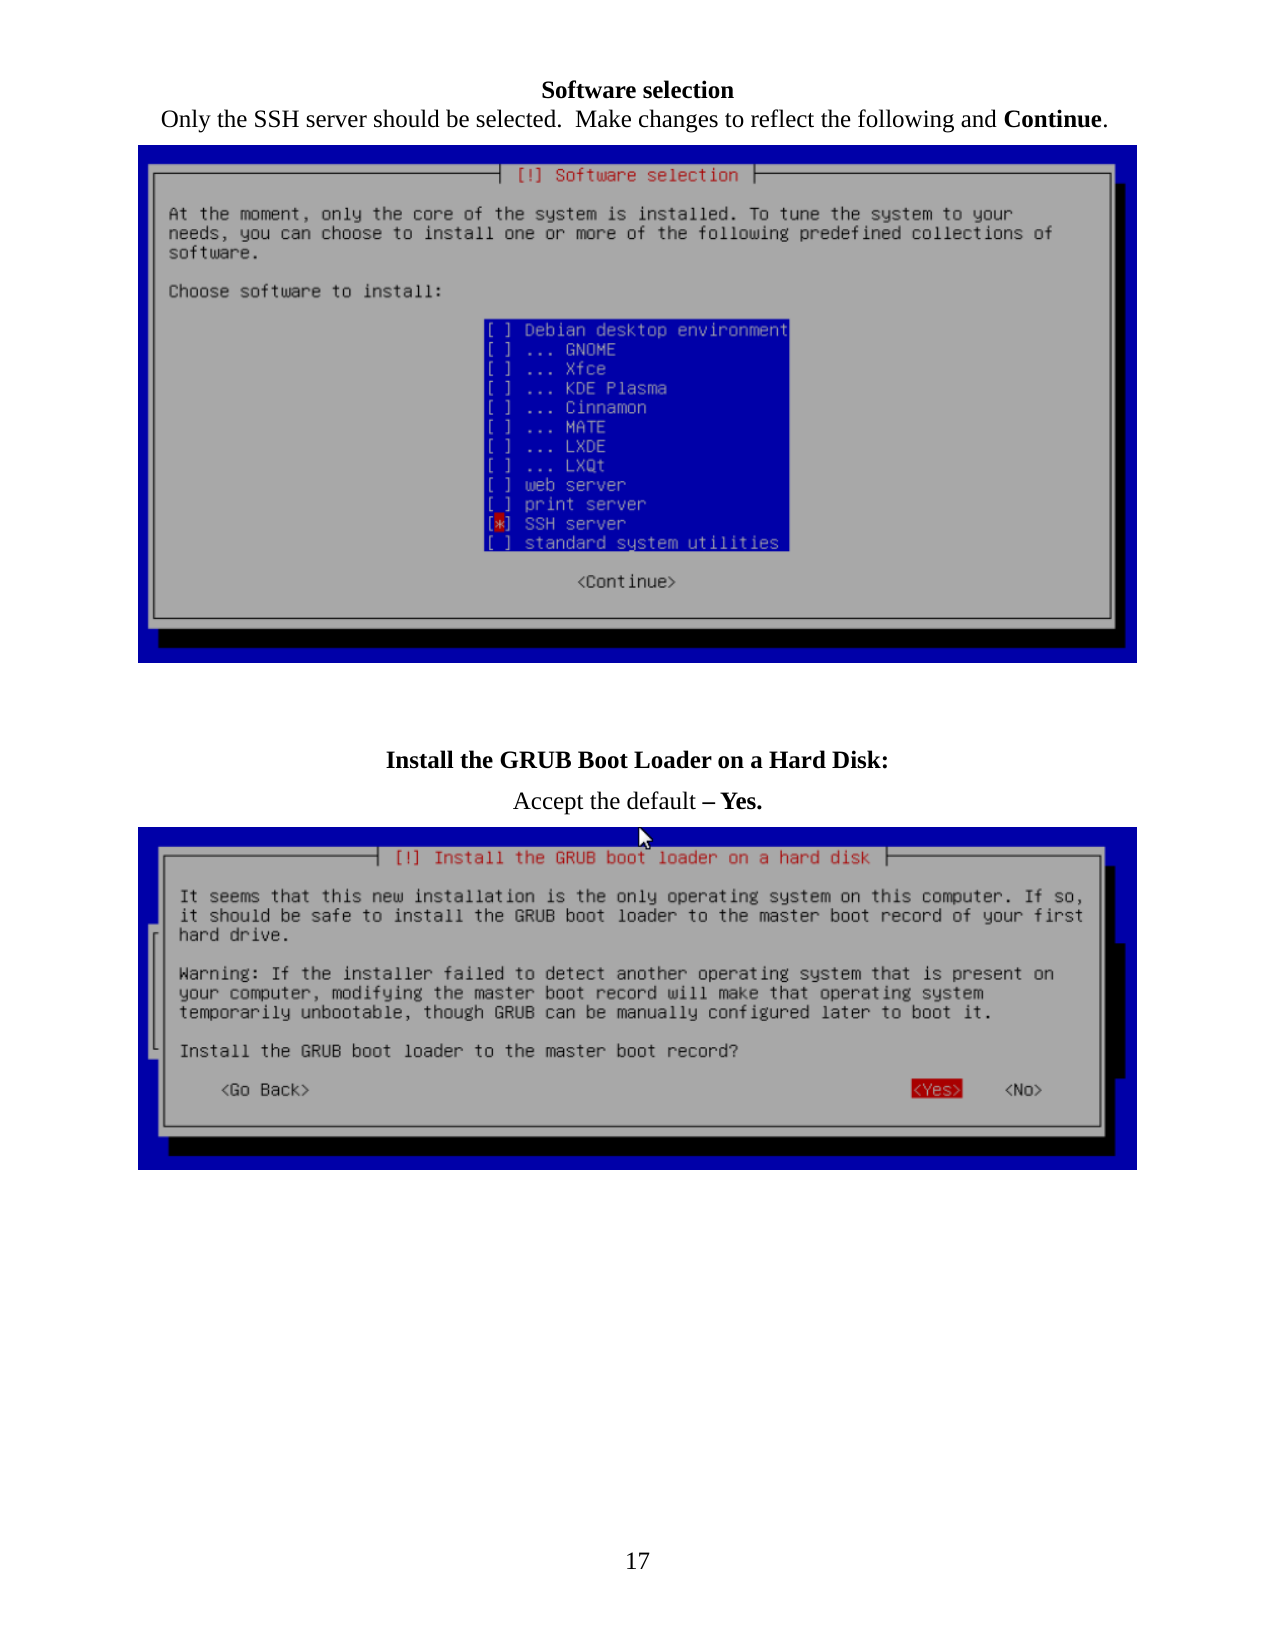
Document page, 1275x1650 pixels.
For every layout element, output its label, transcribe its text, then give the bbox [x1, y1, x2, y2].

text Accept the default – Yes. [75, 786, 1200, 815]
text Software selection Only the SSH server should be selected. Make changes to reflect the following and Continue. [75, 75, 1200, 132]
picture [138, 827, 1137, 1170]
text Install the GRUB Boot Loader on a Hard Disk: [75, 745, 1200, 774]
picture [138, 145, 1137, 663]
